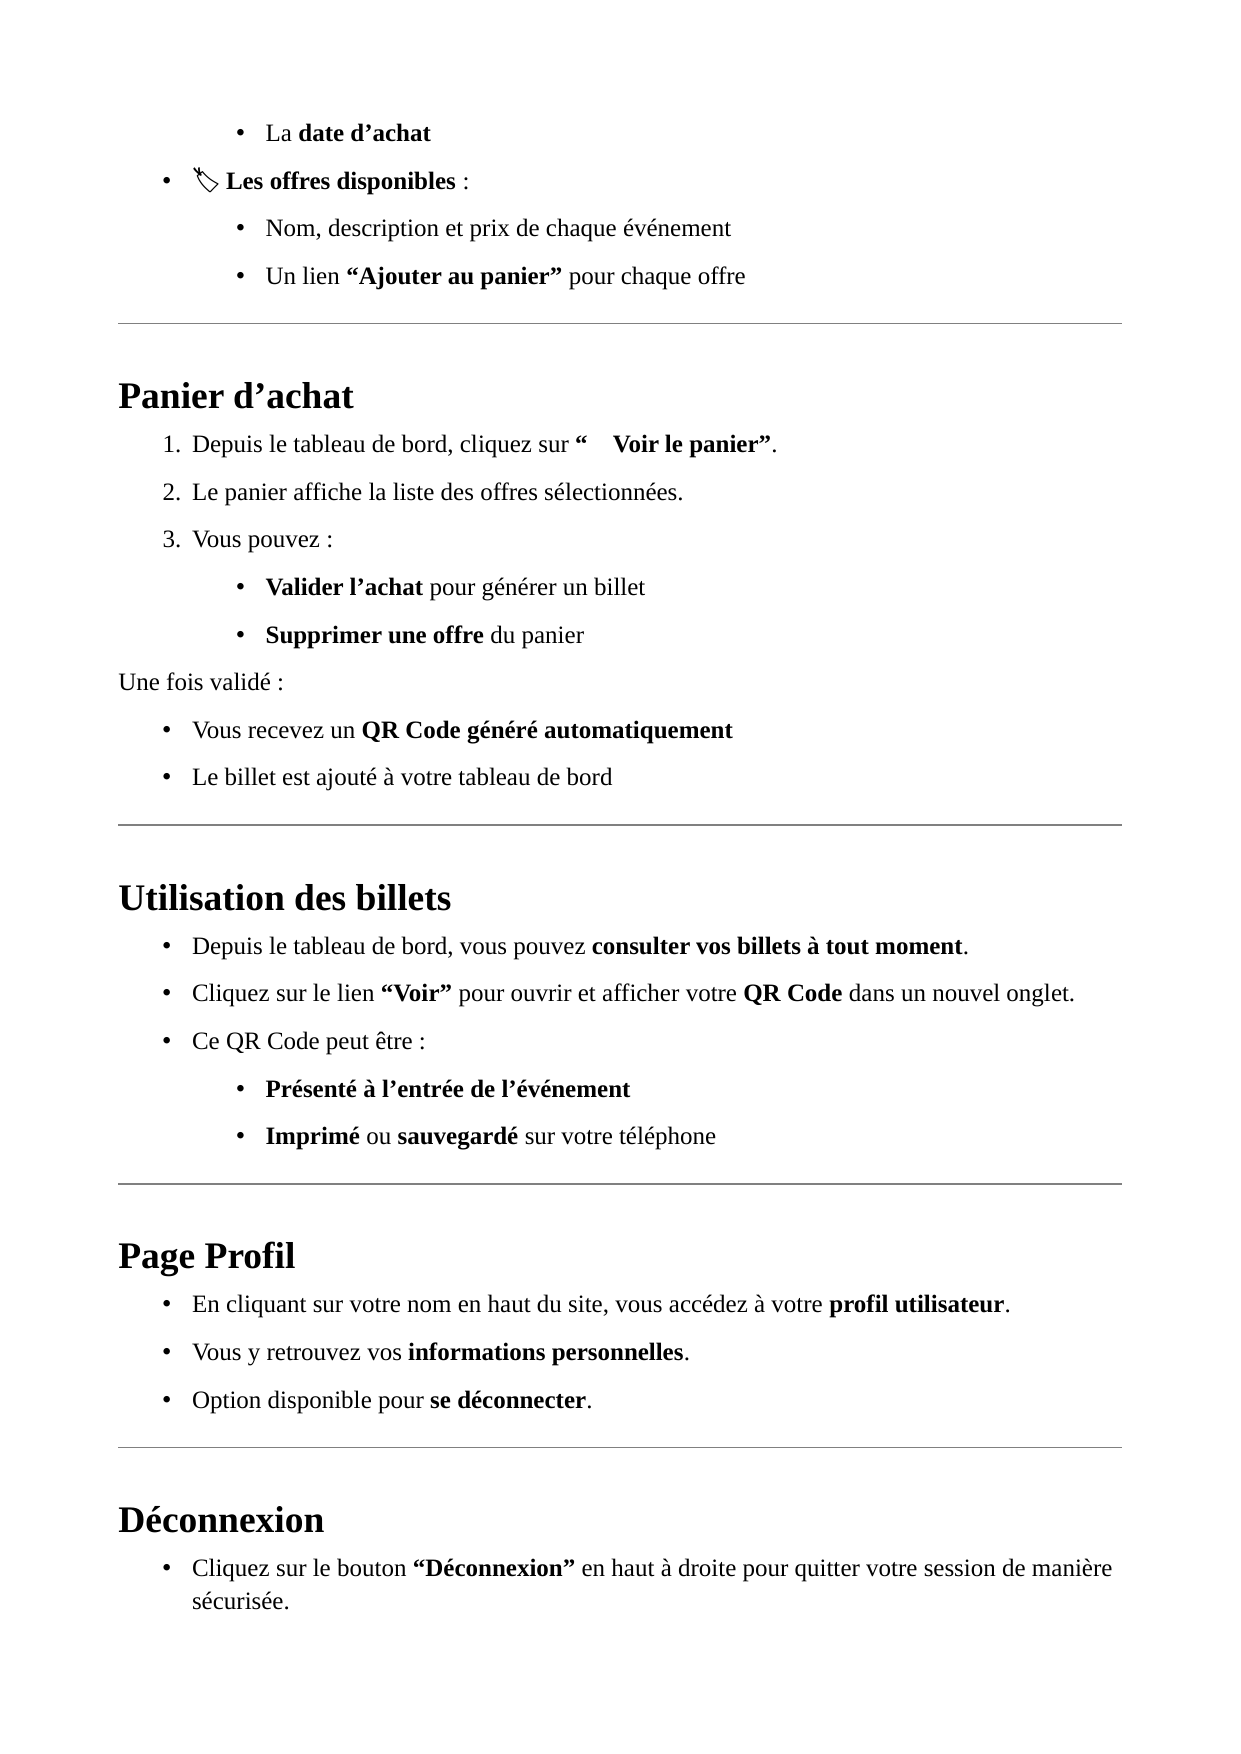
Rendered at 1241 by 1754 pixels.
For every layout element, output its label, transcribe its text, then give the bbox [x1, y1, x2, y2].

subtitle Utilisation des billets [118, 875, 1122, 918]
list La date d’achat [236, 118, 1122, 147]
list Option disponible pour se déconnecter. [162, 1385, 1122, 1413]
list Présenté à l’entrée de l’événement [236, 1074, 1122, 1102]
list Le panier affiche la liste des offres sélectionnées. [162, 477, 1122, 506]
list Un lien “Ajouter au panier” pour chaque offre [236, 261, 1122, 290]
list Vous recevez un QR Code généré automatiquement [162, 715, 1122, 744]
list Depuis le tableau de bord, vous pouvez consulter vos billets à tout moment. [162, 931, 1122, 959]
list Vous y retrouvez vos informations personnelles. [162, 1337, 1122, 1366]
list Supprimer une offre du panier [236, 620, 1122, 648]
list Depuis le tableau de bord, cliquez sur “🛒 Voir le panier”. [162, 429, 1122, 458]
list Vous pouvez : [162, 524, 1122, 553]
subtitle Panier d’achat [118, 374, 1122, 417]
subtitle Déconnexion [118, 1497, 1122, 1541]
subtitle Page Profil [118, 1234, 1122, 1277]
list En cliquant sur votre nom en haut du site, vous accédez à votre profil utilisateur. [162, 1289, 1122, 1318]
text Une fois validé : [118, 667, 1122, 696]
list Valider l’achat pour générer un billet [236, 572, 1122, 601]
list Nom, description et prix de chaque événement [236, 213, 1122, 242]
list Le billet est ajouté à votre tableau de bord [162, 762, 1122, 791]
list Cliquez sur le bouton “Déconnexion” en haut à droite pour quitter votre session de manière sécurisée. [162, 1553, 1122, 1615]
list Ce QR Code peut être : [162, 1026, 1122, 1055]
list 🏷 Les offres disponibles : [162, 166, 1122, 194]
list Cliquez sur le lien “Voir” pour ouvrir et afficher votre QR Code dans un nouvel onglet. [162, 978, 1122, 1007]
list Imprimé ou sauvegardé sur votre téléphone [236, 1121, 1122, 1150]
